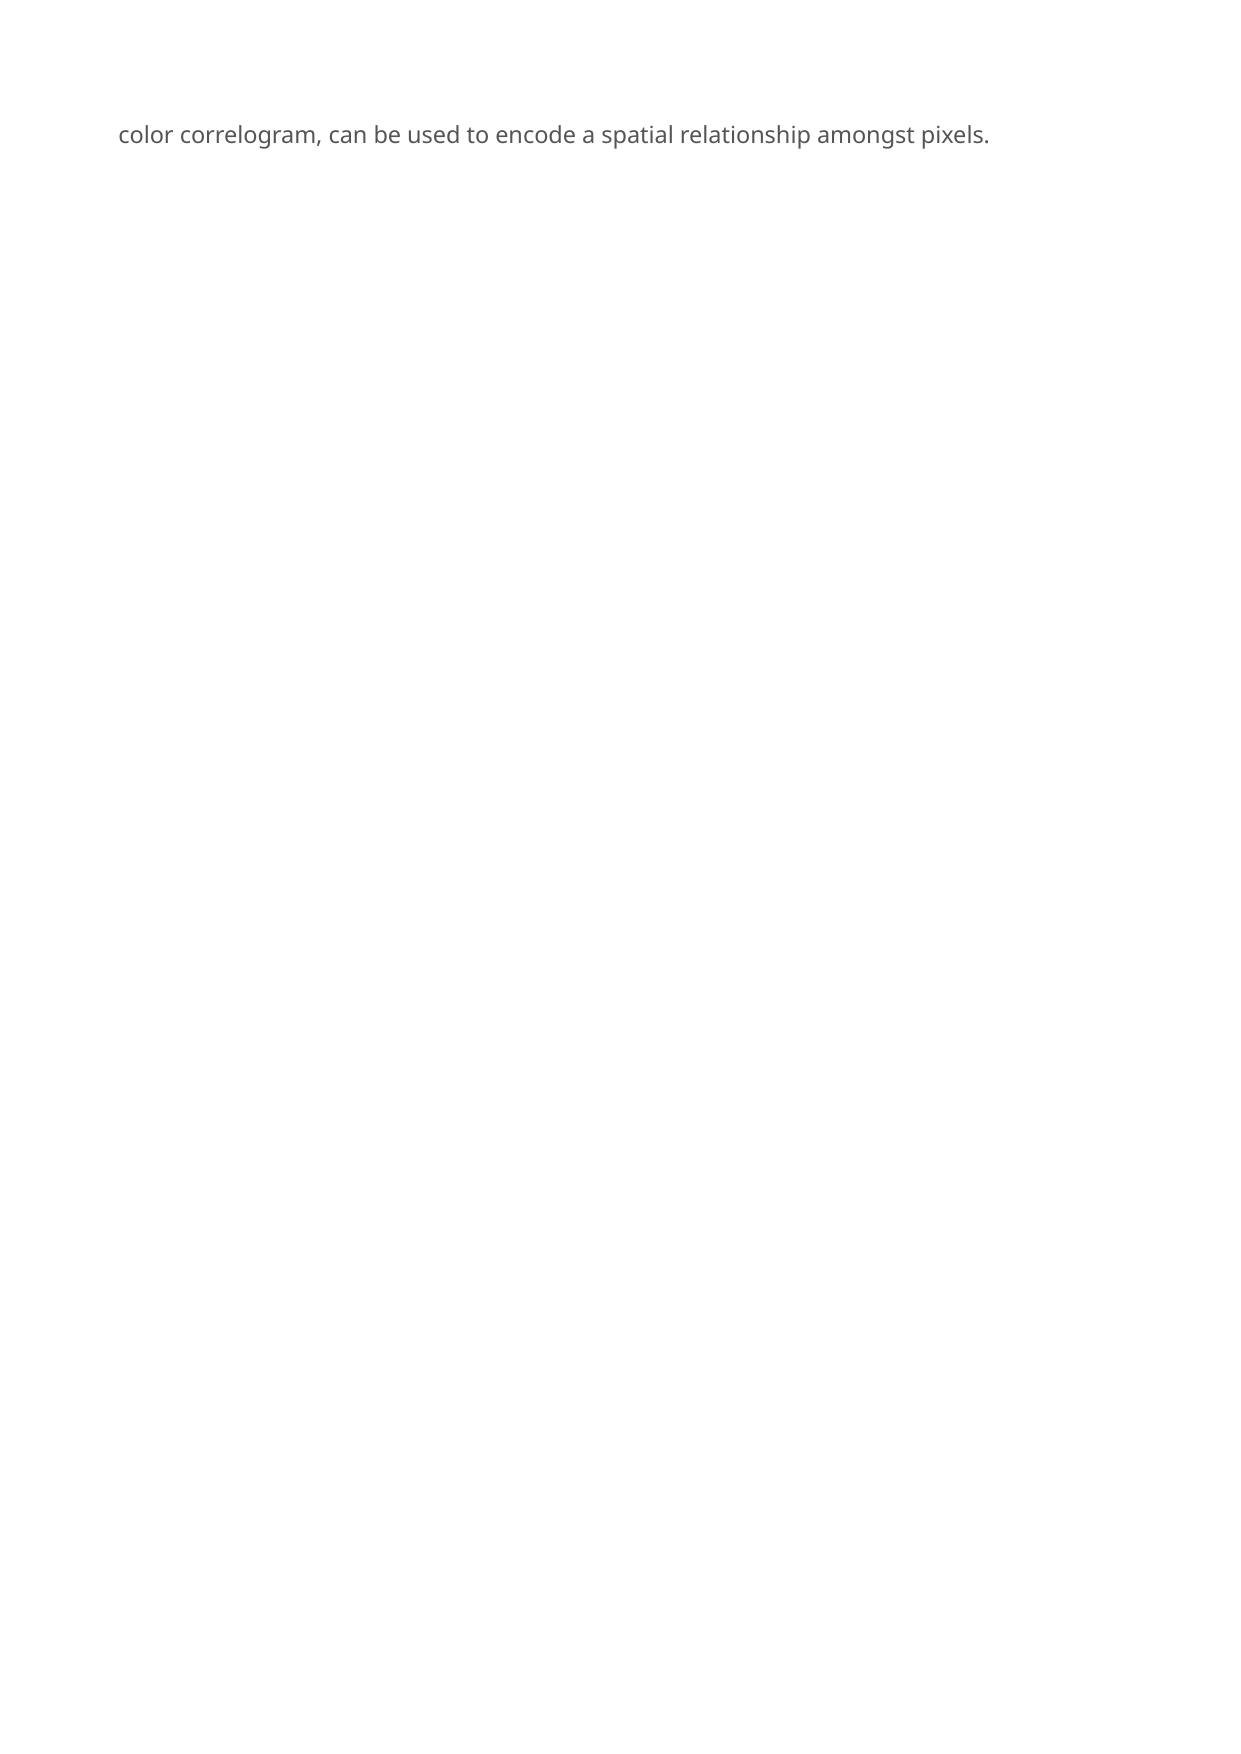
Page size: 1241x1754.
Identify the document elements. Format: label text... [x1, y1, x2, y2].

text color correlogram, can be used to encode a spatial relationship amongst pixels. [118, 118, 1122, 150]
